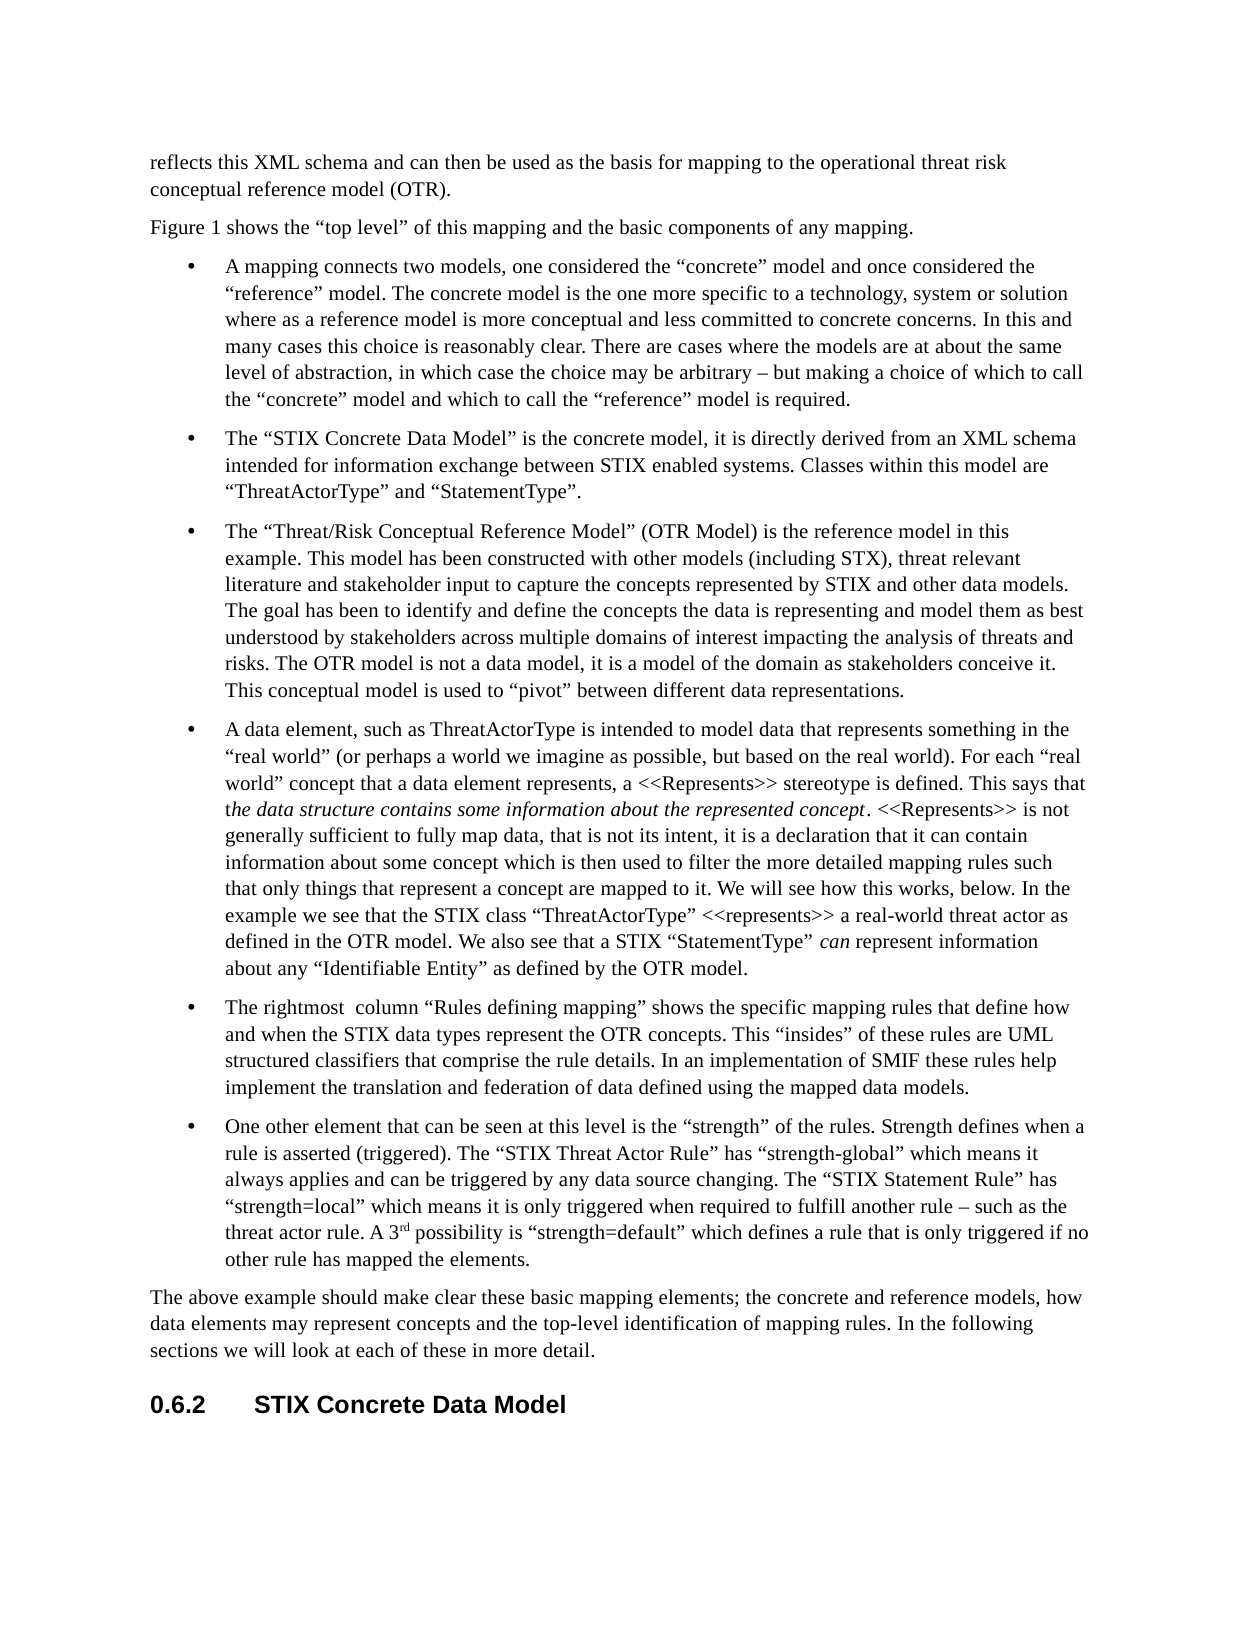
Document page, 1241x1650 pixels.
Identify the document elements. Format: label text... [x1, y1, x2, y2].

list A mapping connects two models, one considered the “concrete” model and once considered the “reference” model. The concrete model is the one more specific to a technology, system or solution where as a reference model is more conceptual and less committed to concrete concerns. In this and many cases this choice is reasonably clear. There are cases where the models are at about the same level of abstraction, in which case the choice may be arbitrary – but making a choice of which to call the “concrete” model and which to call the “reference” model is required. [187, 253, 1090, 411]
list The “Threat/Risk Conceptual Reference Model” (OTR Model) is the reference model in this example. This model has been constructed with other models (including STX), threat relevant literature and stakeholder input to capture the concepts represented by STIX and other data models. The goal has been to identify and define the concepts the data is representing and model them as best understood by stakeholders across multiple domains of interest impacting the analysis of threats and risks. The OTR model is not a data model, it is a model of the domain as stakeholders conceive it. This conceptual model is used to “pivot” between different data representations. [187, 517, 1090, 702]
text Figure 1 shows the “top level” of this mapping and the basic components of any mapping. [150, 215, 1090, 239]
text The above example should make clear these basic mapping elements; the concrete and reference models, how data elements may represent concepts and the top-level identification of mapping rules. In the following sections we will look at each of these in more detail. [150, 1285, 1090, 1362]
text reflects this XML schema and can then be used as the basis for mapping to the operational threat risk conceptual reference model (OTR). [150, 150, 1090, 201]
list The rightmost column “Rules defining mapping” shows the specific mapping rules that define how and when the STIX data types represent the OTR concepts. This “insides” of these rules are UML structured classifiers that comprise the rule details. In an implementation of SMIF these rules help implement the translation and federation of data defined using the mapped data models. [187, 994, 1090, 1099]
list The “STIX Concrete Data Model” is the concrete model, it is directly derived from an XML schema intended for information exchange between STIX enabled systems. Classes within this model are “ThreatActorType” and “StatementType”. [187, 425, 1090, 503]
subtitle STIX Concrete Data Model [150, 1389, 1090, 1419]
list A data element, such as ThreatActorType is intended to model data that represents something in the “real world” (or perhaps a world we imagine as possible, but based on the real world). For each “real world” concept that a data element represents, a <<Represents>> stereotype is defined. This says that the data structure contains some information about the represented concept. <<Represents>> is not generally sufficient to fully map data, that is not its intent, it is a declaration that it can contain information about some concept which is then used to filter the more detailed mapping rules such that only things that represent a concept are mapped to it. We will see how this works, below. In the example we see that the STIX class “ThreatActorType” <<represents>> a real-world threat actor as defined in the OTR model. We also see that a STIX “StatementType” can represent information about any “Identifiable Entity” as defined by the OTR model. [187, 716, 1090, 979]
list One other element that can be seen at this level is the “strength” of the rules. Strength defines when a rule is asserted (triggered). The “STIX Threat Actor Rule” has “strength-global” which means it always applies and can be triggered by any data source changing. The “STIX Statement Rule” has “strength=local” which means it is only triggered when required to fulfill another rule – such as the threat actor rule. A 3rd possibility is “strength=default” which defines a rule that is only triggered if no other rule has mapped the elements. [187, 1113, 1090, 1271]
